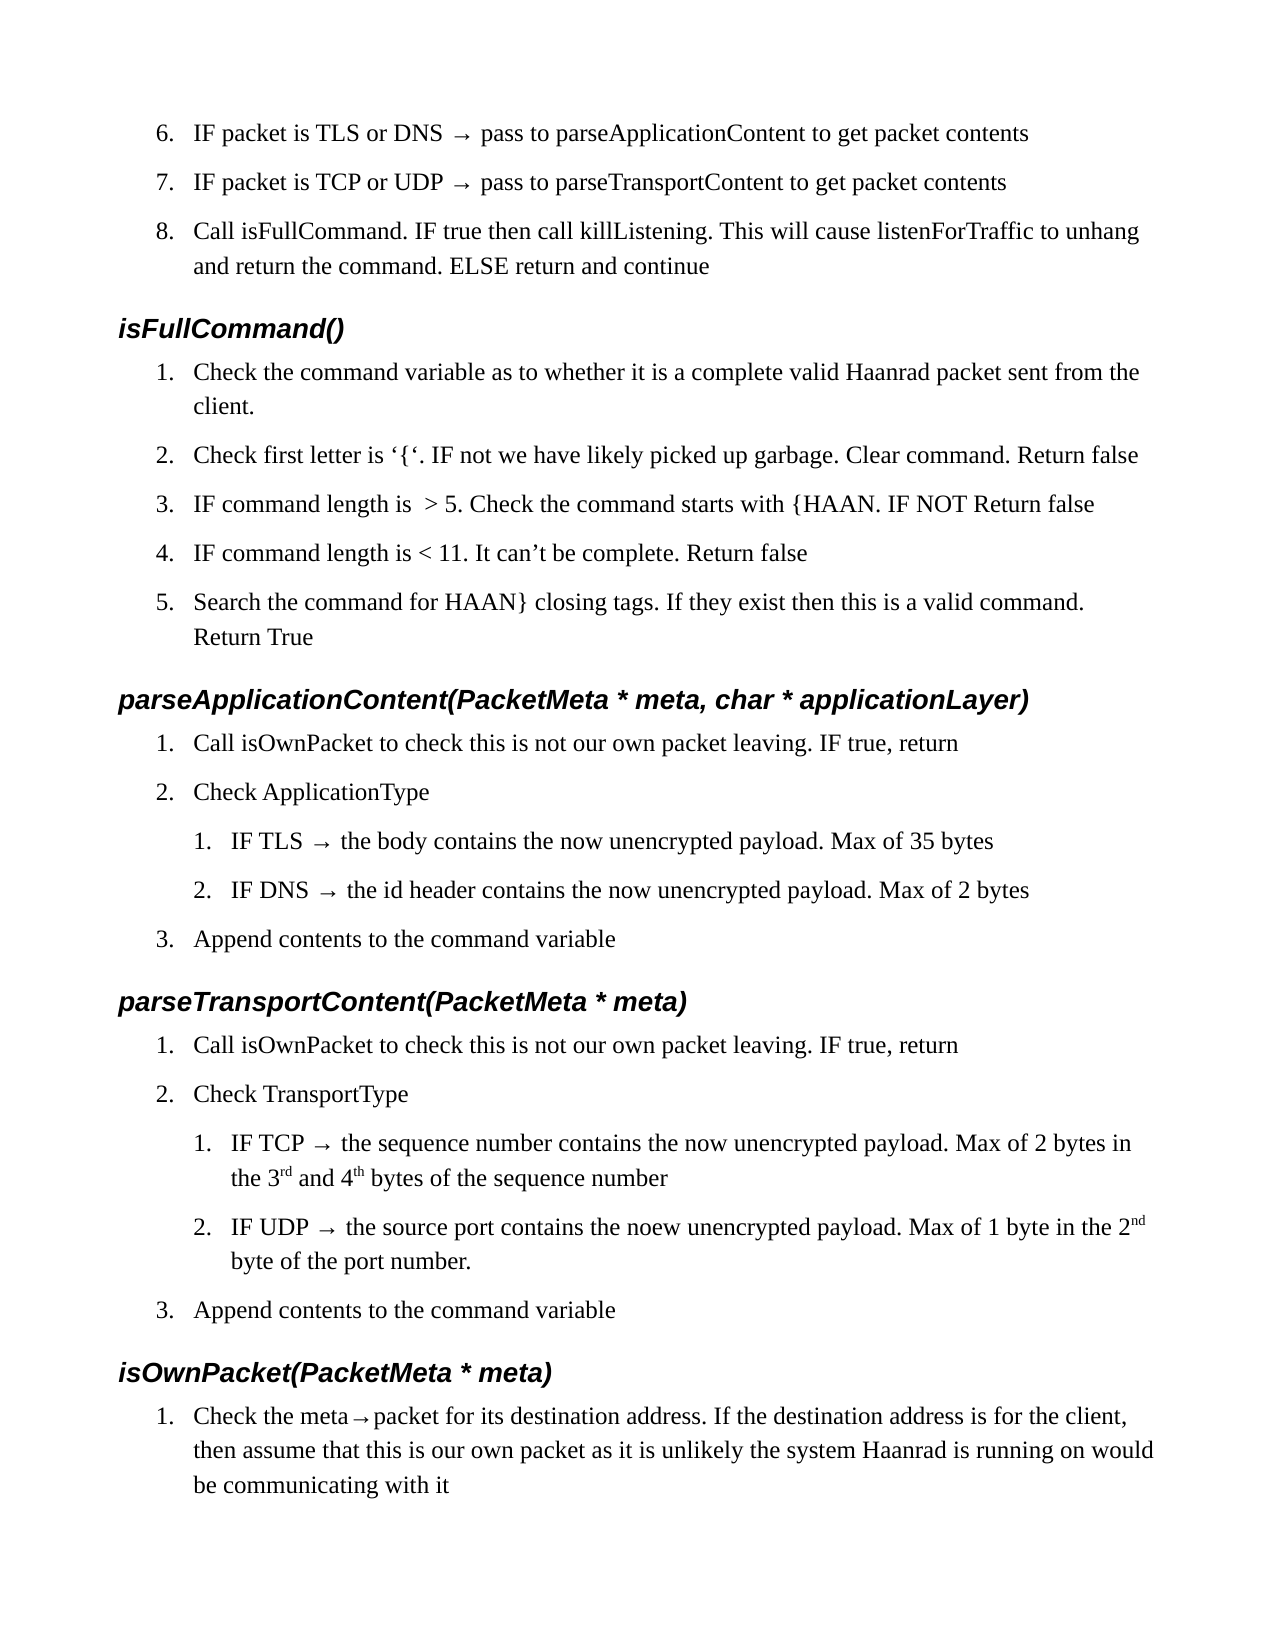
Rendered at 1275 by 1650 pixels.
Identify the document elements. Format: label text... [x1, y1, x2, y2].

subtitle isFullCommand() [118, 312, 1157, 344]
list IF command length is < 11. It can’t be complete. Return false [156, 538, 1157, 567]
list Check ApplicationType [156, 777, 1157, 806]
subtitle isOwnPacket(PacketMeta * meta) [118, 1357, 1157, 1389]
list Append contents to the command variable [156, 1295, 1157, 1324]
list Call isOwnPacket to check this is not our own packet leaving. IF true, return [156, 1030, 1157, 1059]
list Check the command variable as to whether it is a complete valid Haanrad packet sent from the client. [156, 357, 1157, 420]
list Check first letter is ‘{‘. IF not we have likely picked up garbage. Clear command. Return false [156, 440, 1157, 469]
list Check the meta→packet for its destination address. If the destination address is for the client, then assume that this is our own packet as it is unlikely the system Haanrad is running on would be communicating with it [156, 1401, 1157, 1499]
list IF TLS → the body contains the now unencrypted payload. Max of 35 bytes [193, 826, 1157, 855]
list Search the command for HAAN} closing tags. If they exist then this is a valid command. Return True [156, 587, 1157, 651]
list IF DNS → the id header contains the now unencrypted payload. Max of 2 bytes [193, 875, 1157, 904]
list Check TransportType [156, 1079, 1157, 1108]
subtitle parseApplicationContent(PacketMeta * meta, char * applicationLayer) [118, 683, 1157, 715]
list IF UDP → the source port contains the noew unencrypted payload. Max of 1 byte in the 2nd byte of the port number. [193, 1212, 1157, 1275]
list Call isFullCommand. IF true then call killListening. This will cause listenForTraffic to unhang and return the command. ELSE return and continue [156, 216, 1157, 279]
list IF TCP → the sequence number contains the now unencrypted payload. Max of 2 bytes in the 3rd and 4th bytes of the sequence number [193, 1128, 1157, 1191]
list Append contents to the command variable [156, 924, 1157, 953]
list IF packet is TLS or DNS → pass to parseApplicationContent to get packet contents [156, 118, 1157, 147]
list IF packet is TCP or UDP → pass to parseTransportContent to get packet contents [156, 167, 1157, 196]
subtitle parseTransportContent(PacketMeta * meta) [118, 986, 1157, 1017]
list Call isOwnPacket to check this is not our own packet leaving. IF true, return [156, 728, 1157, 757]
list IF command length is > 5. Check the command starts with {HAAN. IF NOT Return false [156, 489, 1157, 518]
